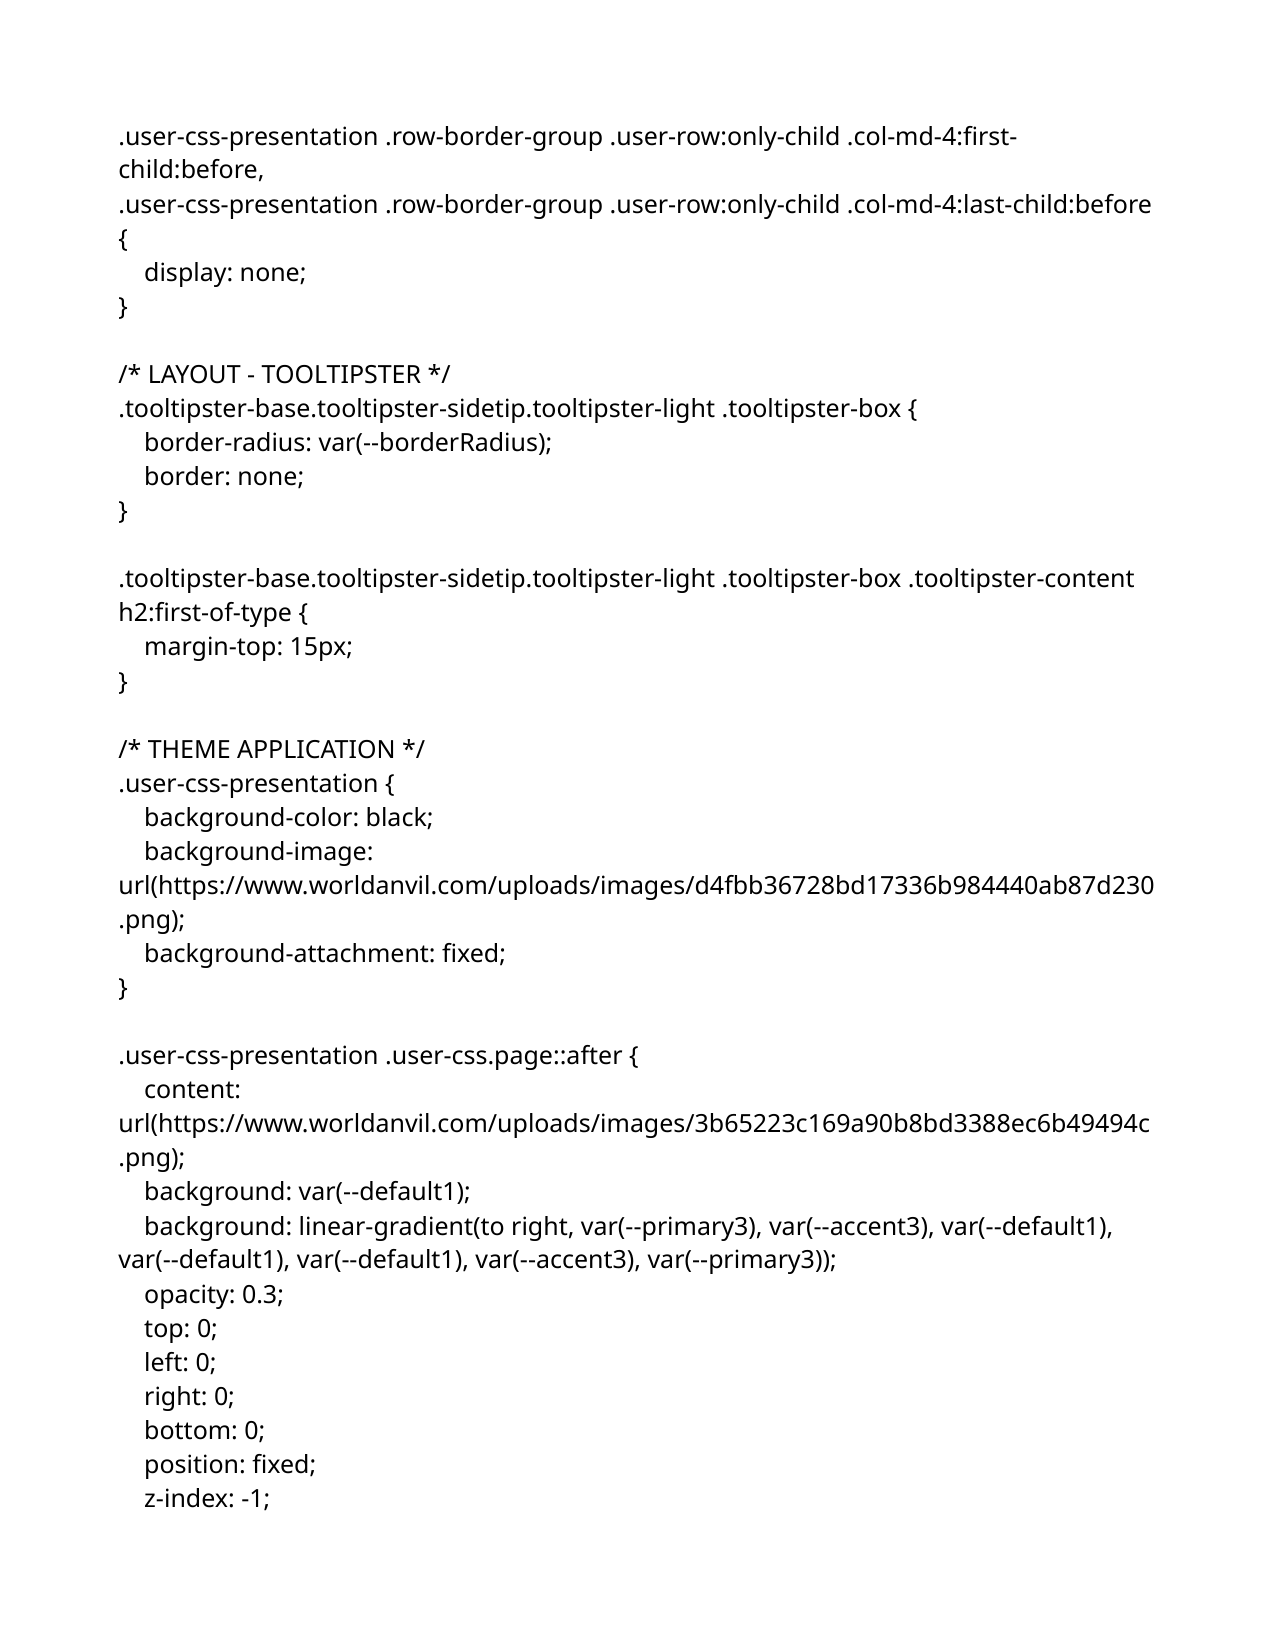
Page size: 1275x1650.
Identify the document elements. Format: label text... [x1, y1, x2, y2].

text border: none; [118, 459, 1157, 493]
text left: 0; [118, 1344, 1157, 1378]
text .user-css-presentation .user-css.page::after { [118, 1038, 1157, 1072]
text .user-css-presentation { [118, 765, 1157, 799]
text bottom: 0; [118, 1412, 1157, 1447]
text } [118, 970, 1157, 1004]
text } [118, 288, 1157, 322]
text .tooltipster-base.tooltipster-sidetip.tooltipster-light .tooltipster-box .tooltipster-content h2:first-of-type { [118, 561, 1157, 629]
text /* LAYOUT - TOOLTIPSTER */ [118, 357, 1157, 391]
text .tooltipster-base.tooltipster-sidetip.tooltipster-light .tooltipster-box { [118, 391, 1157, 425]
text background-image: url(https://www.worldanvil.com/uploads/images/d4fbb36728bd17336b984440ab87d230.png); [118, 833, 1157, 936]
text background-color: black; [118, 799, 1157, 833]
text /* THEME APPLICATION */ [118, 731, 1157, 765]
text border-radius: var(--borderRadius); [118, 425, 1157, 459]
text content: url(https://www.worldanvil.com/uploads/images/3b65223c169a90b8bd3388ec6b49494c.png); [118, 1072, 1157, 1174]
text .user-css-presentation .row-border-group .user-row:only-child .col-md-4:first-child:before, [118, 118, 1157, 186]
text .user-css-presentation .row-border-group .user-row:only-child .col-md-4:last-child:before [118, 186, 1157, 220]
text z-index: -1; [118, 1481, 1157, 1515]
text } [118, 493, 1157, 527]
text margin-top: 15px; [118, 629, 1157, 663]
text opacity: 0.3; [118, 1276, 1157, 1310]
text background: var(--default1); [118, 1174, 1157, 1208]
text background-attachment: fixed; [118, 936, 1157, 970]
text background: linear-gradient(to right, var(--primary3), var(--accent3), var(--default1), var(--default1), var(--default1), var(--accent3), var(--primary3)); [118, 1208, 1157, 1276]
text { [118, 220, 1157, 254]
text } [118, 663, 1157, 697]
text display: none; [118, 254, 1157, 288]
text top: 0; [118, 1310, 1157, 1344]
text position: fixed; [118, 1447, 1157, 1481]
text right: 0; [118, 1378, 1157, 1412]
